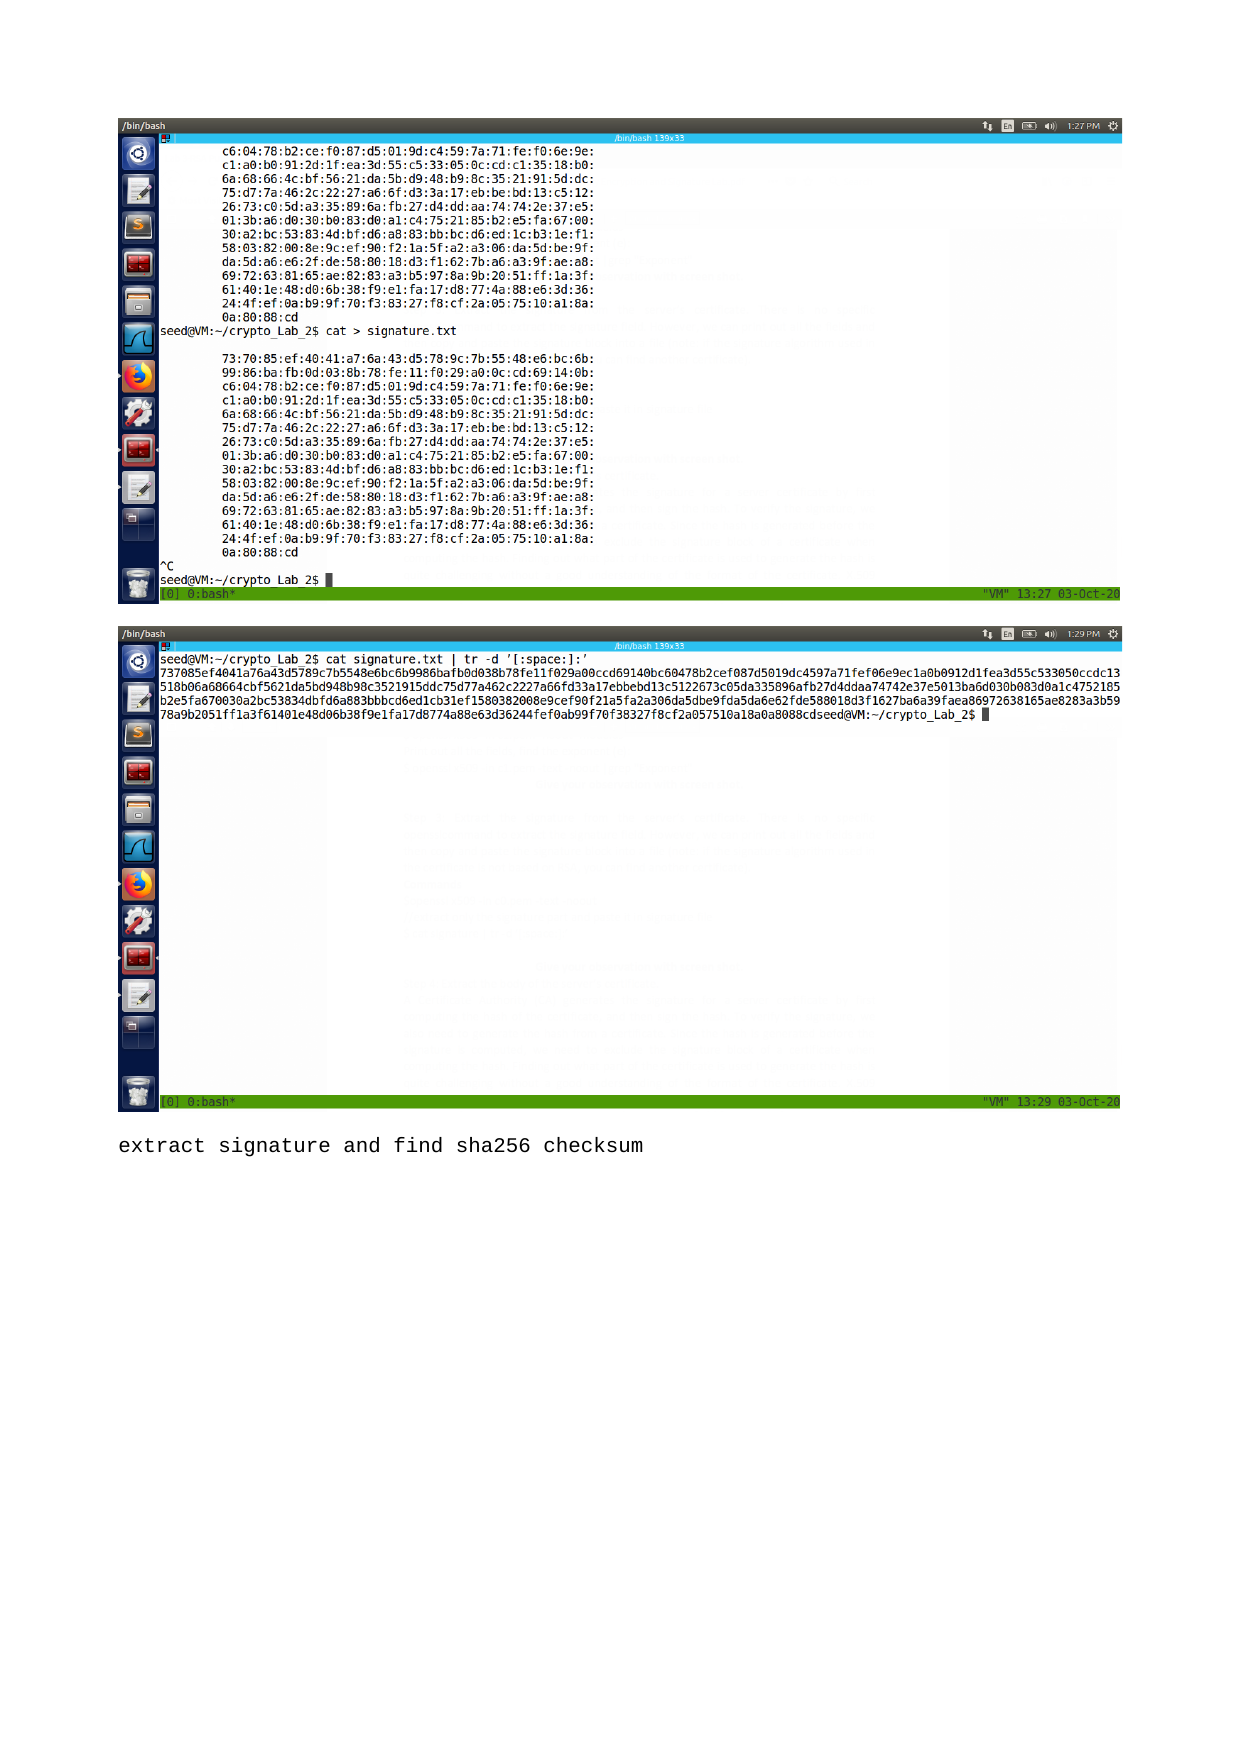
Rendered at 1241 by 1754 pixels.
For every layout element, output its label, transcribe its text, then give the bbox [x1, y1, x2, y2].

text extract signature and find sha256 checksum [118, 1135, 1122, 1159]
picture [118, 626, 1123, 1112]
picture [118, 118, 1123, 604]
